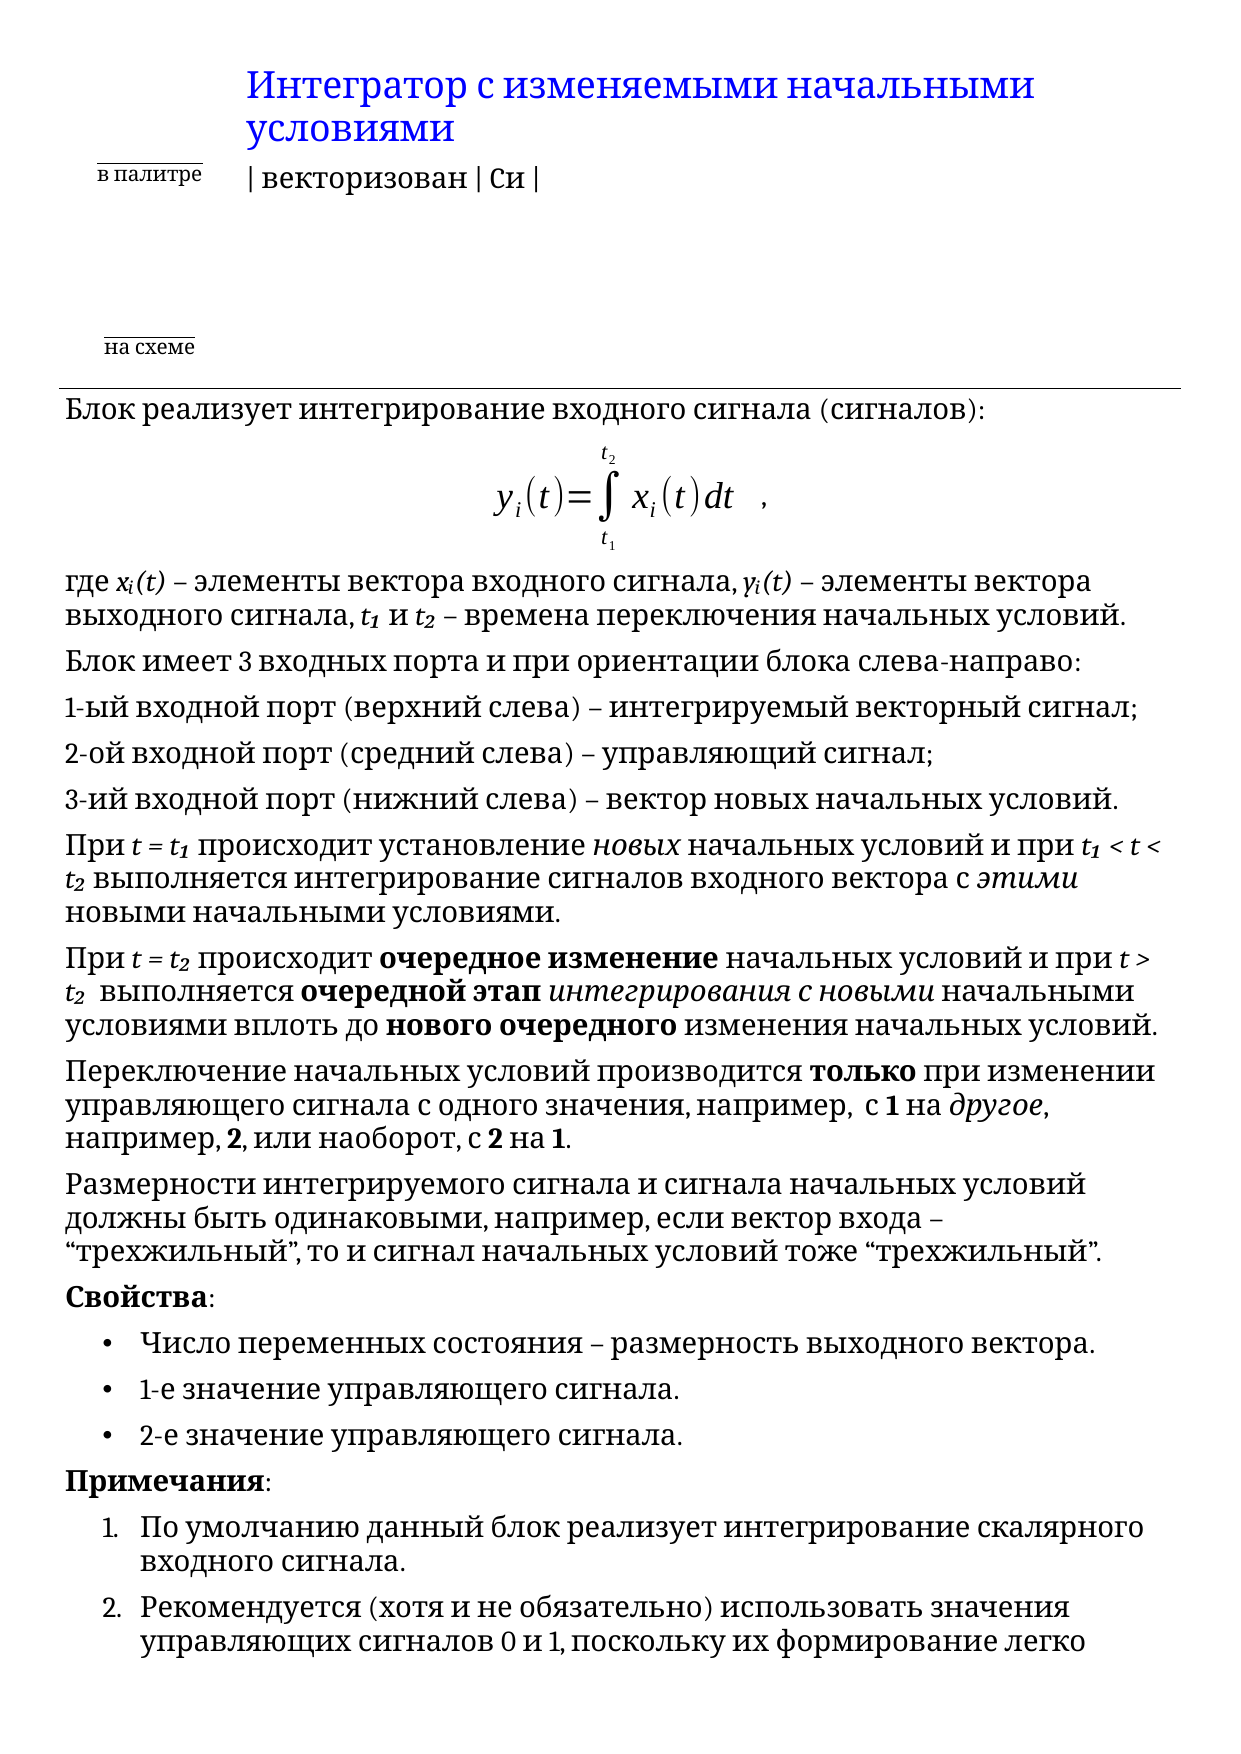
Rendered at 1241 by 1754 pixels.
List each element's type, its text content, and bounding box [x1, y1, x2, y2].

table_cell в палитре [59, 157, 240, 214]
table_cell Блок реализует интегрирование входного сигнала (сигналов): , где xᵢ(t) – элементы вектора входного сигнала, yᵢ(t) – элементы вектора выходного сигнала, t₁ и t₂ – времена переключения начальных условий. Блок имеет 3 входных порта и при ориентации блока слева-направо: 1-ый входной порт (верхний слева) – интегрируемый векторный сигнал; 2-ой входной порт (средний слева) – управляющий сигнал; 3-ий входной порт (нижний слева) – вектор новых начальных условий. При t = t₁ происходит установление новых начальных условий и при t₁ < t < t₂ выполняется интегрирование сигналов входного вектора с этими новыми начальными условиями. При t = t₂ происходит очередное изменение начальных условий и при t > t₂ выполняется очередной этап интегрирования с новыми начальными условиями вплоть до нового очередного изменения начальных условий. Переключение начальных условий производится только при изменении управляющего сигнала с одного значения, например, с 1 на другое, например, 2, или наоборот, с 2 на 1. Размерности интегрируемого сигнала и сигнала начальных условий должны быть одинаковыми, например, если вектор входа – “трехжильный”, то и сигнал начальных условий тоже “трехжильный”. Свойства: Число переменных состояния – размерность выходного вектора. 1-е значение управляющего сигнала. 2-е значение управляющего сигнала. Примечания: По умолчанию данный блок реализует интегрирование скалярного входного сигнала. Рекомендуется (хотя и не обязательно) использовать значения управляющих сигналов 0 и 1, поскольку их формирование легко [59, 389, 1181, 1664]
table_cell [59, 214, 240, 330]
table_cell [240, 214, 1181, 330]
table_cell [240, 330, 1181, 388]
table_header Интегратор с изменяемыми начальными условиями [240, 59, 1181, 157]
table_cell | векторизован | Cи | [240, 157, 1181, 214]
table_header [59, 59, 240, 157]
table_cell на схеме [59, 330, 240, 388]
